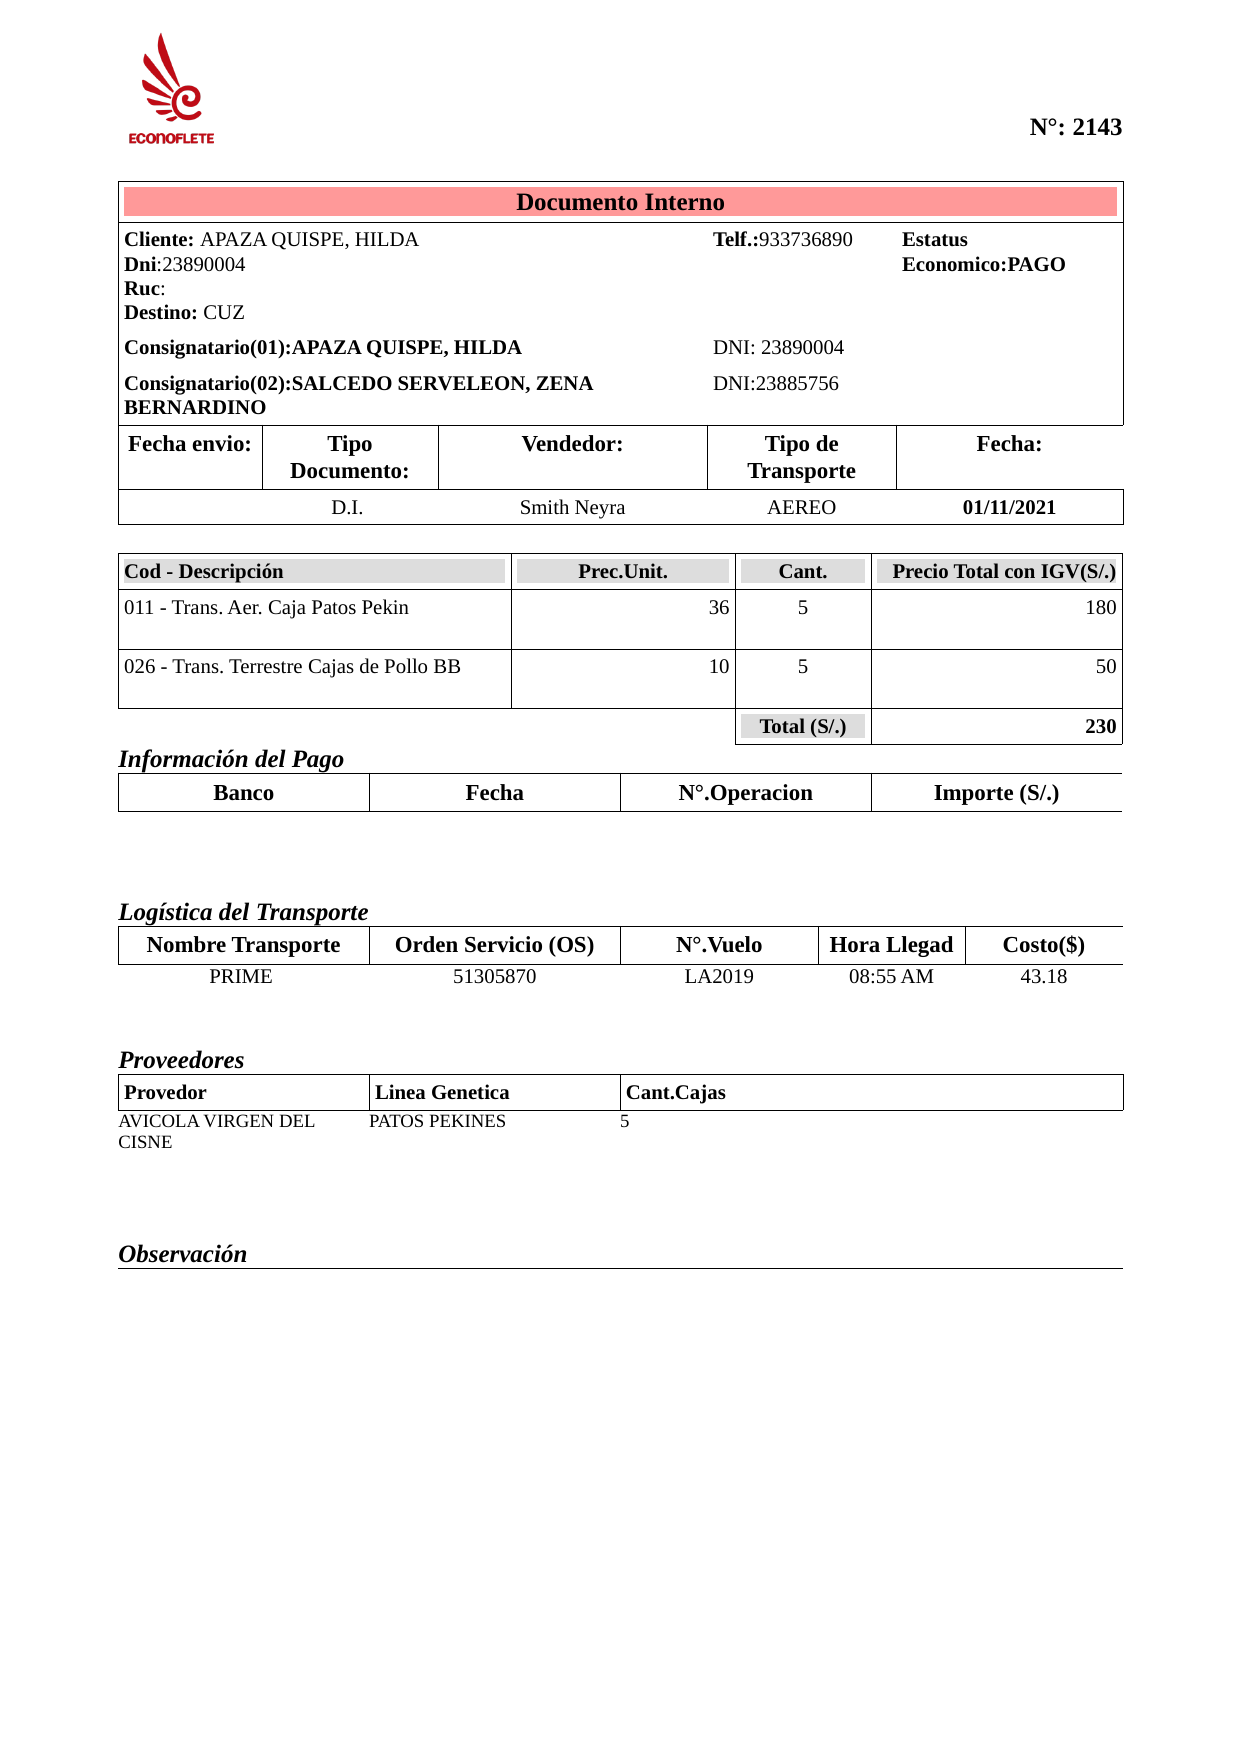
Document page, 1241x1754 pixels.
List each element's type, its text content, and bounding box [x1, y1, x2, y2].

table_cell Fecha: [897, 426, 1123, 489]
table_cell [369, 1175, 620, 1196]
table_cell [965, 988, 1123, 1017]
table_cell Consignatario(02):SALCEDO SERVELEON, ZENA BERNARDINO [119, 365, 707, 424]
table_header Banco [119, 774, 369, 811]
table_cell [871, 868, 1122, 897]
table_cell [118, 840, 369, 868]
table_cell DNI:23885756 [707, 365, 1123, 424]
table_cell PATOS PEKINES [369, 1111, 620, 1153]
table_cell Estatus Economico:PAGO [896, 223, 1123, 329]
table_cell 011 - Trans. Aer. Caja Patos Pekin [119, 590, 511, 648]
table_cell [620, 1017, 818, 1045]
table_cell [620, 1218, 1123, 1239]
table_header Cant. [736, 554, 871, 589]
table_cell Fecha envio: [119, 426, 262, 489]
table_cell LA2019 [620, 965, 818, 988]
table_header Fecha [370, 774, 620, 811]
table_cell [118, 1153, 369, 1174]
table_cell [118, 868, 369, 897]
table_header Documento Interno [119, 182, 1123, 222]
table_header Costo($) [966, 927, 1123, 964]
table_cell Vendedor: [439, 426, 707, 489]
table_cell [818, 1017, 965, 1045]
table_cell [369, 988, 620, 1017]
picture [118, 32, 225, 144]
text Logística del Transporte [118, 897, 1122, 926]
table_cell [118, 709, 511, 744]
table_cell [369, 1196, 620, 1218]
table_cell PRIME [118, 965, 369, 988]
table_header Prec.Unit. [512, 554, 735, 589]
table_cell Total (S/.) [736, 709, 871, 744]
table_cell [118, 988, 369, 1017]
table_cell 50 [872, 650, 1122, 708]
table_cell Consignatario(01):APAZA QUISPE, HILDA [119, 329, 707, 365]
table_header N°.Operacion [621, 774, 871, 811]
table_header Linea Genetica [370, 1075, 620, 1110]
table_cell [118, 1196, 369, 1218]
table_cell AVICOLA VIRGEN DEL CISNE [118, 1111, 369, 1153]
table_cell 51305870 [369, 965, 620, 988]
table_cell 5 [620, 1111, 1123, 1153]
table_header Precio Total con IGV(S/.) [872, 554, 1122, 589]
table_header Cant.Cajas [621, 1075, 1123, 1110]
table_cell DNI: 23890004 [707, 329, 1123, 365]
table_cell [818, 988, 965, 1017]
table_cell 5 [736, 590, 871, 648]
table_header N°.Vuelo [621, 927, 818, 964]
text Información del Pago [118, 744, 1122, 773]
table_cell D.I. [262, 490, 438, 524]
table_cell [965, 1017, 1123, 1045]
table_cell [118, 1017, 369, 1045]
table_cell 230 [872, 709, 1122, 744]
table_cell 43.18 [965, 965, 1123, 988]
table_cell [369, 840, 620, 868]
table_cell 026 - Trans. Terrestre Cajas de Pollo BB [119, 650, 511, 708]
table_cell [620, 840, 871, 868]
table_cell Telf.:933736890 [707, 223, 896, 329]
table_cell [369, 1218, 620, 1239]
table_cell 10 [512, 650, 735, 708]
text Observación [118, 1239, 1122, 1268]
table_header Orden Servicio (OS) [370, 927, 620, 964]
table_header Hora Llegad [819, 927, 965, 964]
table_cell Tipo de Transporte [708, 426, 896, 489]
table_cell [620, 988, 818, 1017]
table_cell [369, 868, 620, 897]
table_cell [369, 1017, 620, 1045]
table_cell [369, 1153, 620, 1174]
table_cell [369, 812, 620, 839]
table_cell [620, 1196, 1123, 1218]
table_header Importe (S/.) [872, 774, 1122, 811]
table_cell [620, 1153, 1123, 1174]
table_cell Smith Neyra [438, 490, 707, 524]
table_cell Cliente: APAZA QUISPE, HILDA Dni:23890004 Ruc: Destino: CUZ [119, 223, 707, 329]
table_header Nombre Transporte [119, 927, 369, 964]
table_cell 5 [736, 650, 871, 708]
table_cell [118, 1175, 369, 1196]
text Proveedores [118, 1045, 1122, 1074]
table_cell 180 [872, 590, 1122, 648]
table_header Cod - Descripción [119, 554, 511, 589]
table_cell 36 [512, 590, 735, 648]
table_cell 08:55 AM [818, 965, 965, 988]
table_cell [118, 1218, 369, 1239]
table_cell 01/11/2021 [896, 490, 1123, 524]
table_cell [871, 812, 1122, 839]
table_cell [118, 812, 369, 839]
table_cell [119, 490, 262, 524]
table_cell [620, 1175, 1123, 1196]
table_cell Tipo Documento: [263, 426, 438, 489]
table_cell [871, 840, 1122, 868]
table_cell AEREO [707, 490, 896, 524]
table_header [118, 1269, 1123, 1292]
table_cell [620, 868, 871, 897]
table_cell [620, 812, 871, 839]
table_cell [511, 709, 735, 744]
table_header Provedor [119, 1075, 369, 1110]
